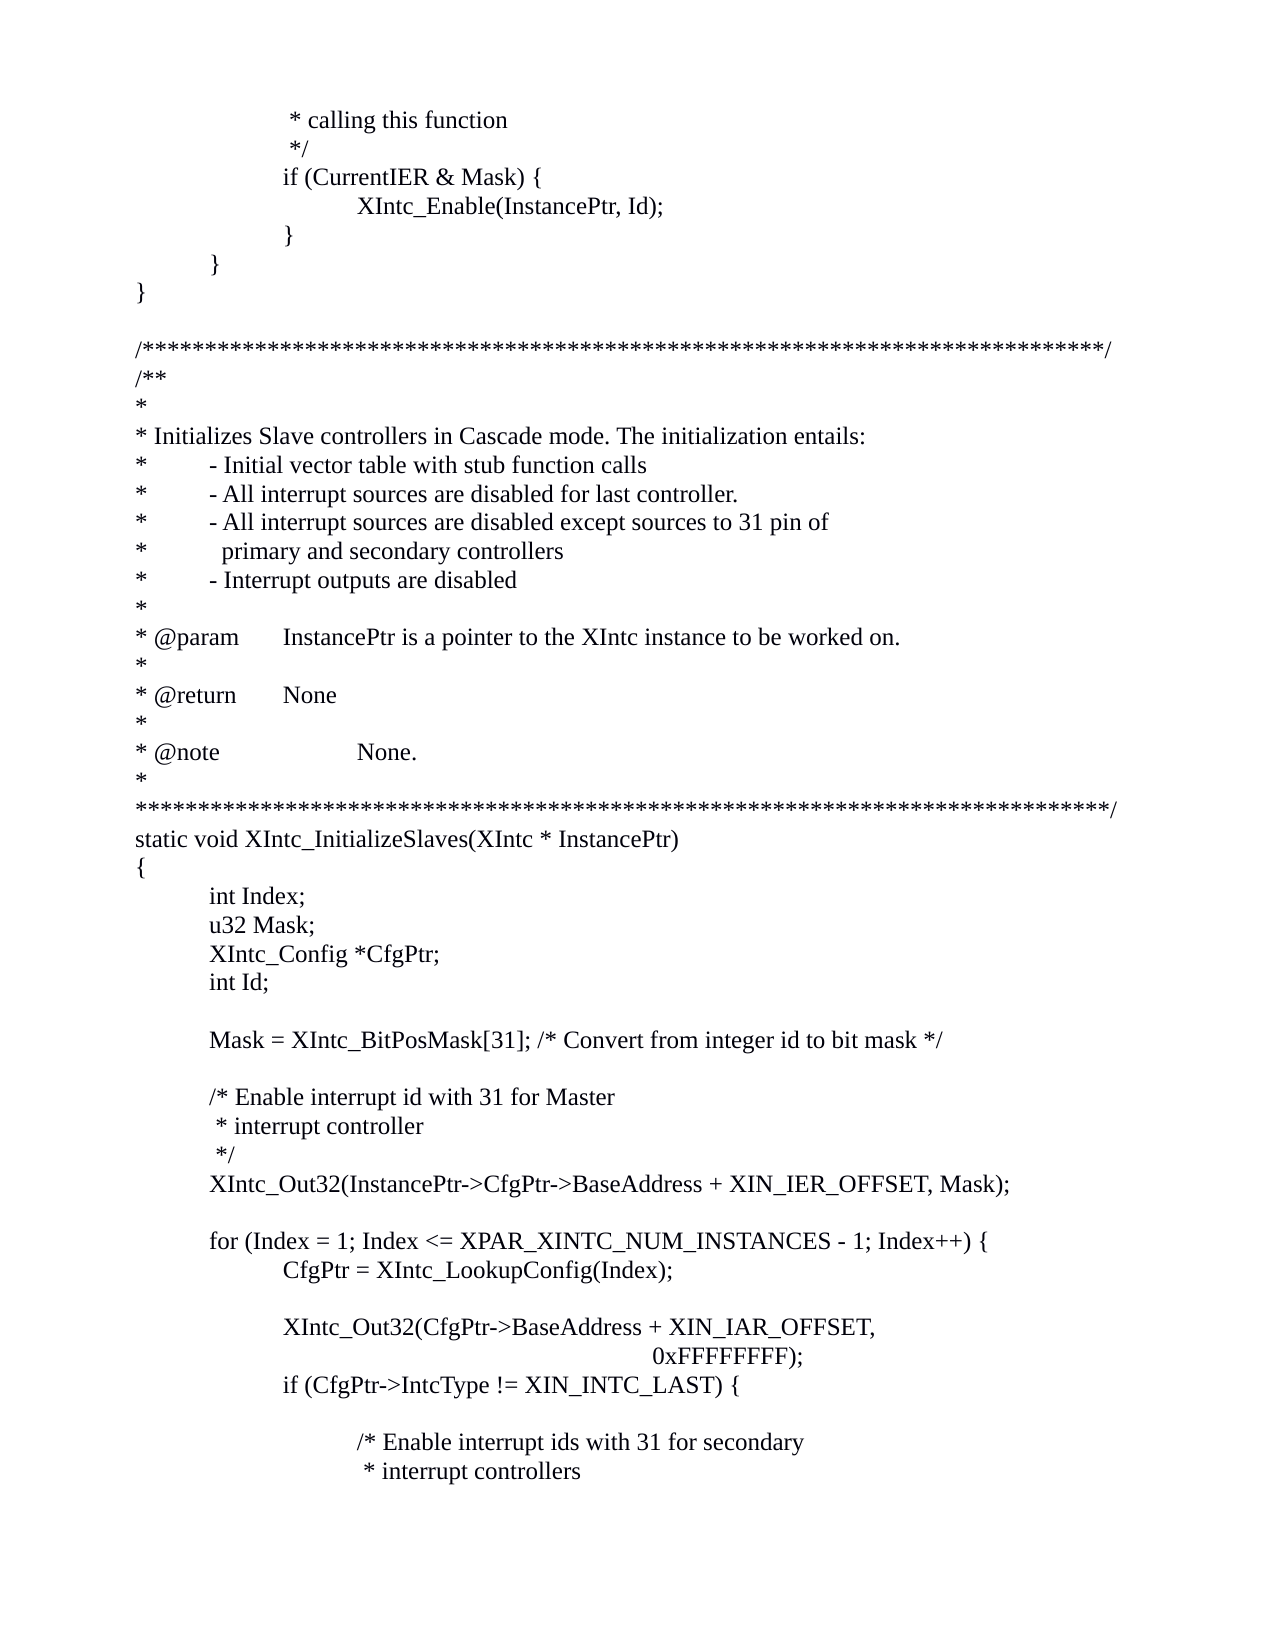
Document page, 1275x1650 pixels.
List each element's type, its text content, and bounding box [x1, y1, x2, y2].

text * @return None [135, 680, 1125, 709]
text for (Index = 1; Index <= XPAR_XINTC_NUM_INSTANCES - 1; Index++) { [135, 1226, 1125, 1255]
text * Initializes Slave controllers in Cascade mode. The initialization entails: [135, 421, 1125, 450]
text * [135, 594, 1125, 622]
text if (CurrentIER & Mask) { [135, 162, 1125, 191]
text XIntc_Out32(InstancePtr->CfgPtr->BaseAddress + XIN_IER_OFFSET, Mask); [135, 1169, 1125, 1197]
text /* Enable interrupt id with 31 for Master [135, 1082, 1125, 1111]
text int Index; [135, 881, 1125, 910]
text * - All interrupt sources are disabled for last controller. [135, 479, 1125, 507]
text if (CfgPtr->IntcType != XIN_INTC_LAST) { [135, 1370, 1125, 1399]
text * interrupt controller [135, 1111, 1125, 1140]
text /** [135, 364, 1125, 392]
text * calling this function [135, 105, 1125, 134]
text * @param InstancePtr is a pointer to the XIntc instance to be worked on. [135, 622, 1125, 651]
text XIntc_Config *CfgPtr; [135, 939, 1125, 967]
text * - All interrupt sources are disabled except sources to 31 pin of [135, 507, 1125, 536]
text } [135, 220, 1125, 249]
text CfgPtr = XIntc_LookupConfig(Index); [135, 1255, 1125, 1284]
text { [135, 852, 1125, 881]
text /*****************************************************************************/ [135, 335, 1125, 364]
text Mask = XIntc_BitPosMask[31]; /* Convert from integer id to bit mask */ [135, 1025, 1125, 1054]
text * [135, 709, 1125, 737]
text u32 Mask; [135, 910, 1125, 939]
text * [135, 392, 1125, 421]
text * interrupt controllers [135, 1456, 1125, 1485]
text */ [135, 134, 1125, 162]
text * - Interrupt outputs are disabled [135, 565, 1125, 594]
text int Id; [135, 967, 1125, 996]
text ******************************************************************************/ [135, 795, 1125, 824]
text * @note None. [135, 737, 1125, 766]
text * primary and secondary controllers [135, 536, 1125, 565]
text * [135, 651, 1125, 680]
text XIntc_Out32(CfgPtr->BaseAddress + XIN_IAR_OFFSET, [135, 1312, 1125, 1341]
text } [135, 249, 1125, 277]
text } [135, 277, 1125, 306]
text * [135, 766, 1125, 795]
text * - Initial vector table with stub function calls [135, 450, 1125, 479]
text 0xFFFFFFFF); [135, 1341, 1125, 1370]
text static void XIntc_InitializeSlaves(XIntc * InstancePtr) [135, 824, 1125, 852]
text */ [135, 1140, 1125, 1169]
text /* Enable interrupt ids with 31 for secondary [135, 1427, 1125, 1456]
text XIntc_Enable(InstancePtr, Id); [135, 191, 1125, 220]
